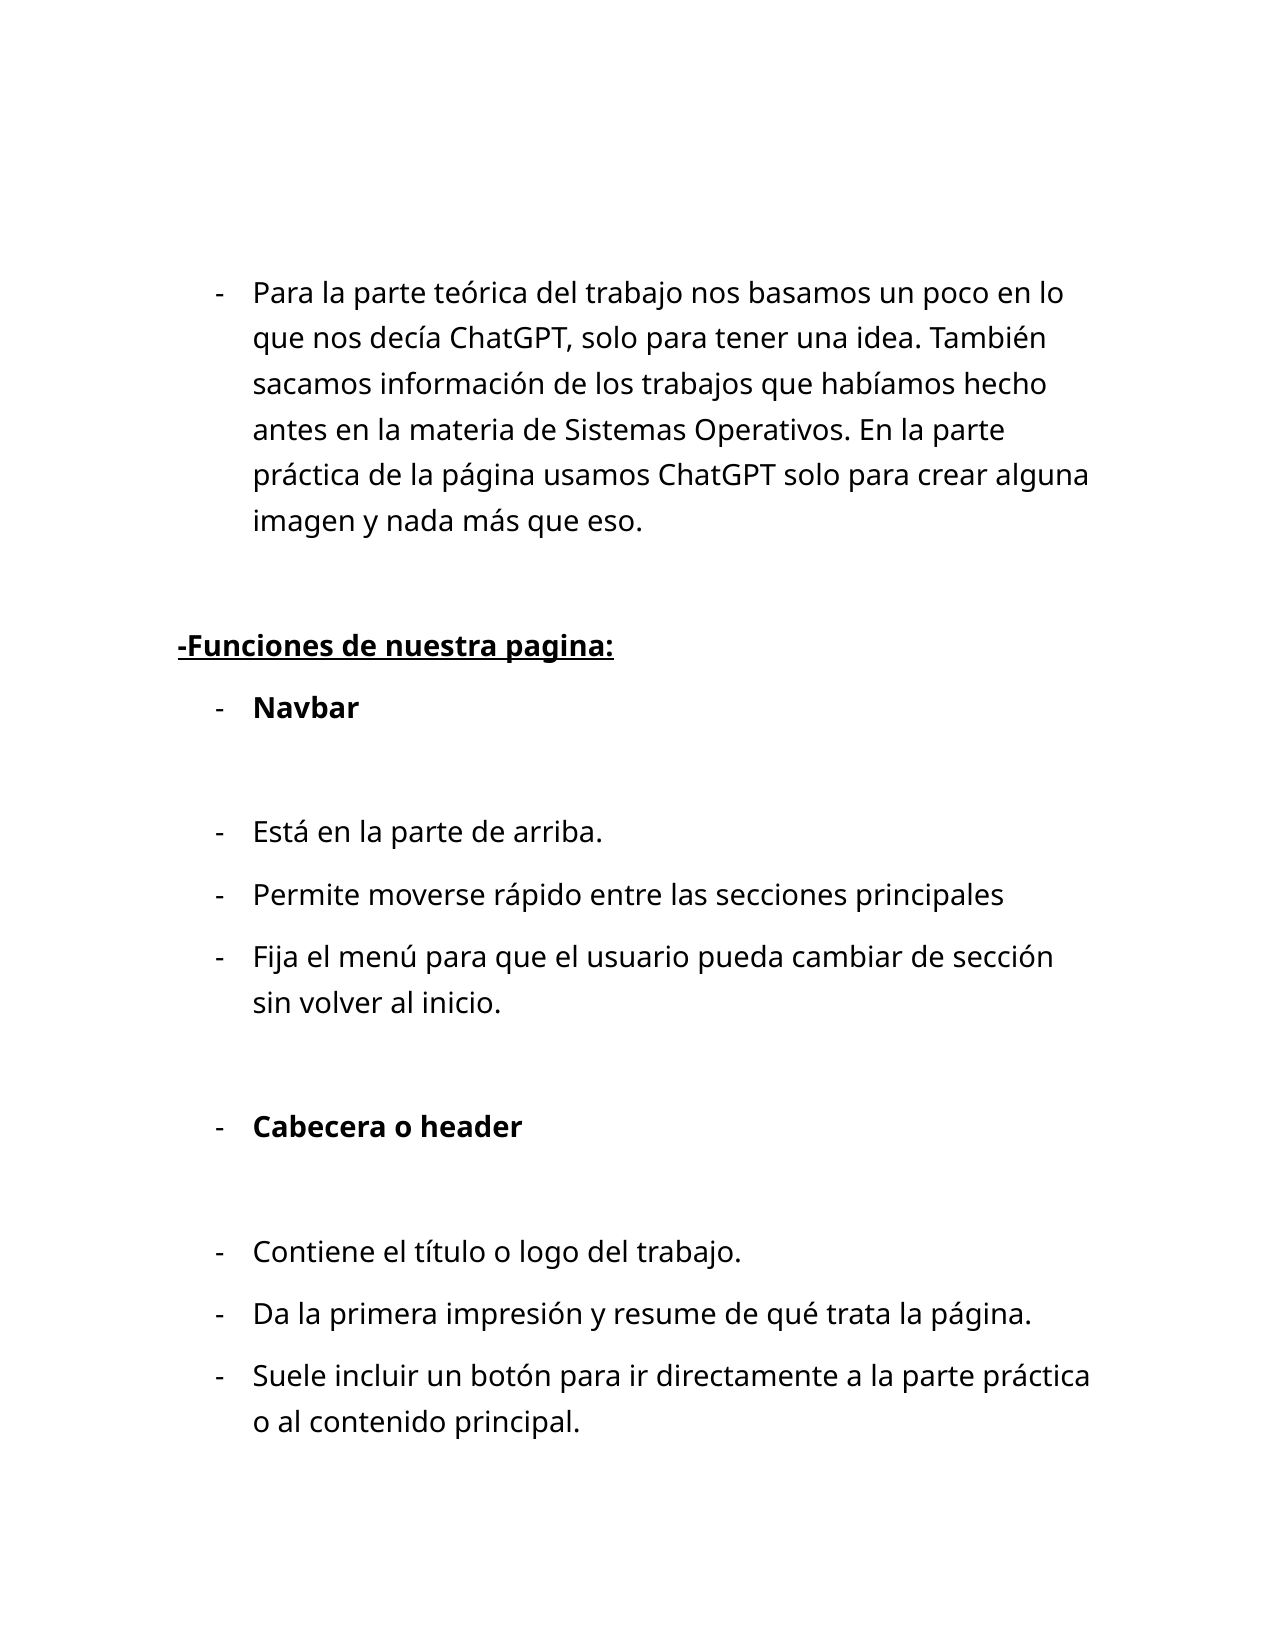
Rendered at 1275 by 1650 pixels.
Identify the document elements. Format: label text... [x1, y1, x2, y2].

list Está en la parte de arriba. [215, 812, 1098, 851]
text -Funciones de nuestra pagina: [177, 625, 1098, 664]
list Fija el menú para que el usuario pueda cambiar de sección sin volver al inicio. [215, 936, 1098, 1022]
list Da la primera impresión y resume de qué trata la página. [215, 1293, 1098, 1333]
list Suele incluir un botón para ir directamente a la parte práctica o al contenido principal. [215, 1356, 1098, 1441]
list Permite moverse rápido entre las secciones principales [215, 874, 1098, 914]
list Cabecera o header [215, 1107, 1098, 1146]
list Navbar [215, 687, 1098, 727]
list Para la parte teórica del trabajo nos basamos un poco en lo que nos decía ChatGPT, solo para tener una idea. También sacamos información de los trabajos que habíamos hecho antes en la materia de Sistemas Operativos. En la parte práctica de la página usamos ChatGPT solo para crear alguna imagen y nada más que eso. [215, 272, 1098, 540]
list Contiene el título o logo del trabajo. [215, 1231, 1098, 1271]
